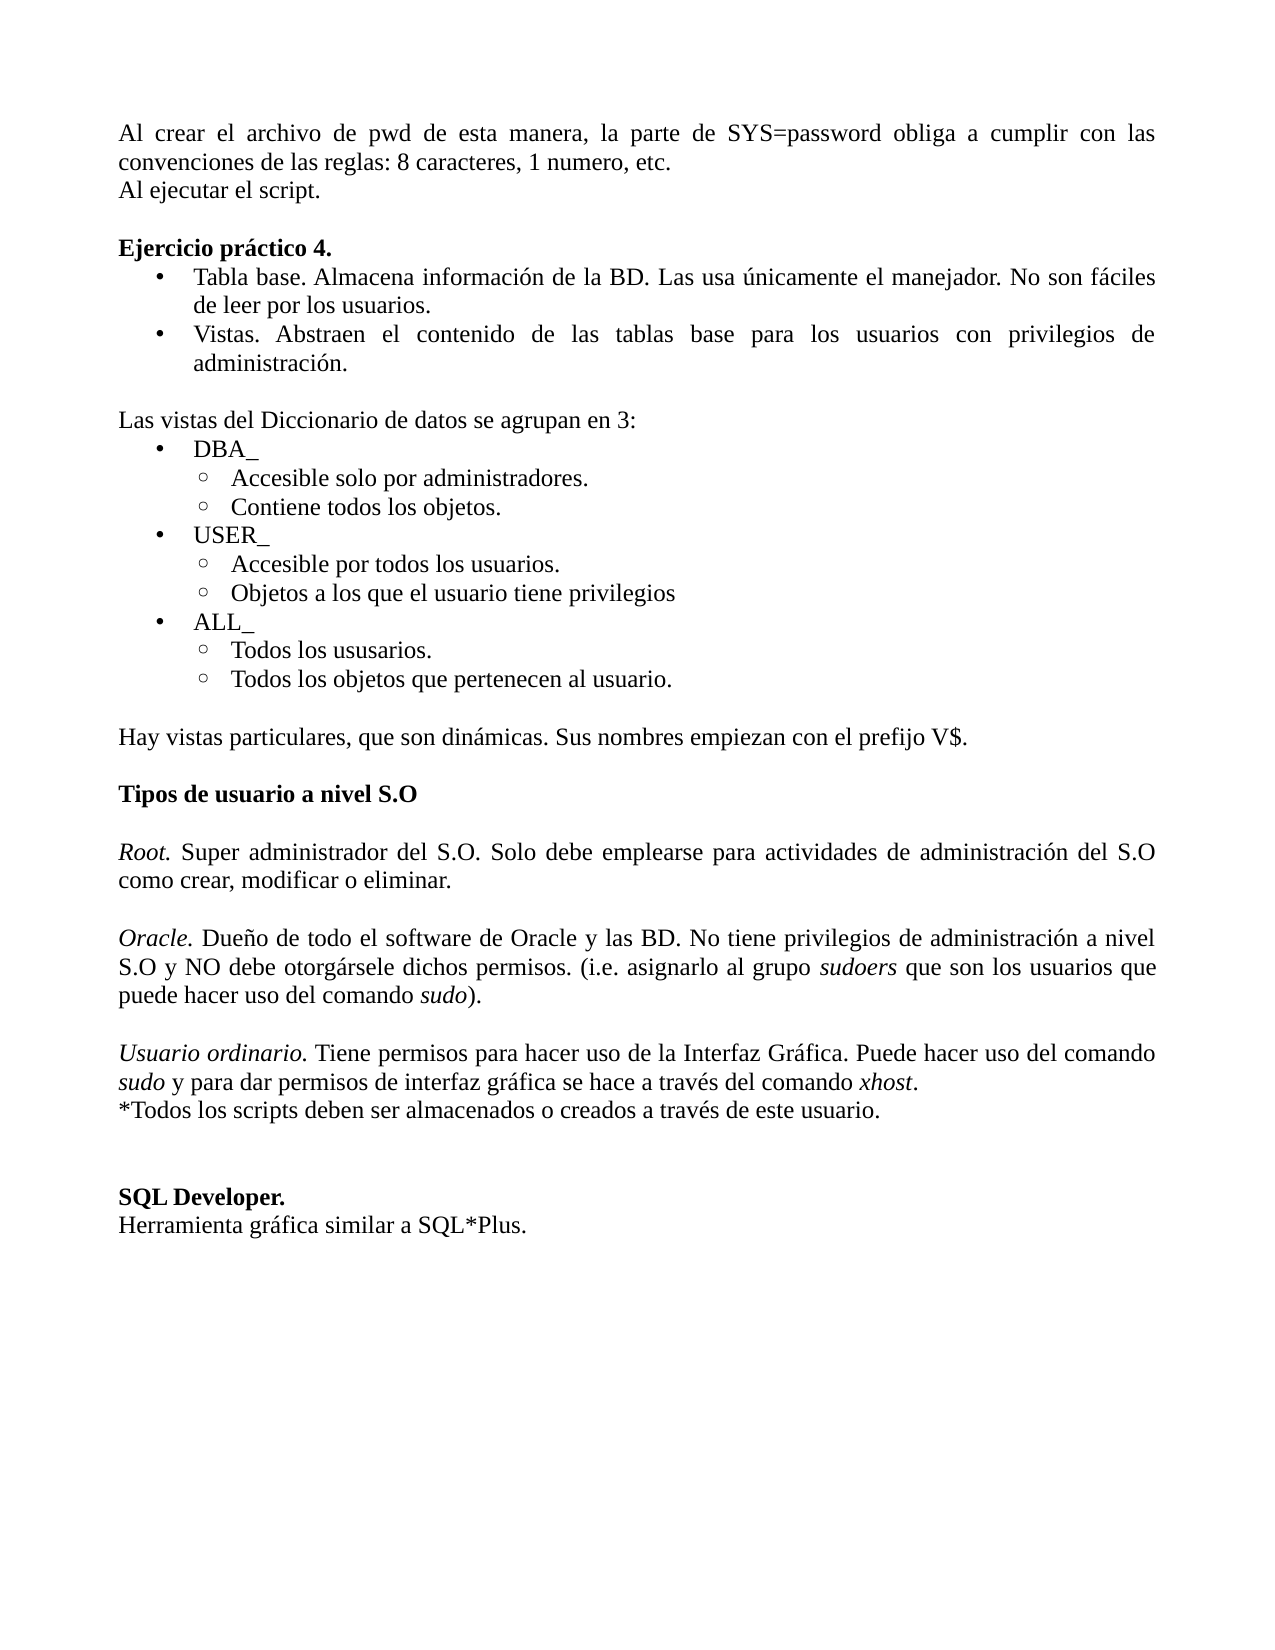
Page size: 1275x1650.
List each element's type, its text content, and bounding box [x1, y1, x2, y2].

text Oracle. Dueño de todo el software de Oracle y las BD. No tiene privilegios de administración a nivel S.O y NO debe otorgársele dichos permisos. (i.e. asignarlo al grupo sudoers que son los usuarios que puede hacer uso del comando sudo). [118, 923, 1157, 1009]
text Tipos de usuario a nivel S.O [118, 779, 1157, 808]
list Accesible por todos los usuarios. [193, 549, 1157, 578]
list DBA_ [156, 434, 1157, 463]
list Todos los objetos que pertenecen al usuario. [193, 664, 1157, 693]
text Usuario ordinario. Tiene permisos para hacer uso de la Interfaz Gráfica. Puede hacer uso del comando sudo y para dar permisos de interfaz gráfica se hace a través del comando xhost. [118, 1038, 1157, 1096]
text Las vistas del Diccionario de datos se agrupan en 3: [118, 406, 1157, 434]
list Accesible solo por administradores. [193, 463, 1157, 492]
list Contiene todos los objetos. [193, 492, 1157, 521]
list Vistas. Abstraen el contenido de las tablas base para los usuarios con privilegios de administración. [156, 319, 1157, 377]
list ALL_ [156, 607, 1157, 636]
text Hay vistas particulares, que son dinámicas. Sus nombres empiezan con el prefijo V$. [118, 722, 1157, 751]
text Ejercicio práctico 4. [118, 233, 1157, 262]
text Herramienta gráfica similar a SQL*Plus. [118, 1211, 1157, 1239]
text Root. Super administrador del S.O. Solo debe emplearse para actividades de administración del S.O como crear, modificar o eliminar. [118, 837, 1157, 894]
list Todos los ususarios. [193, 636, 1157, 664]
text *Todos los scripts deben ser almacenados o creados a través de este usuario. [118, 1096, 1157, 1124]
text Al ejecutar el script. [118, 176, 1157, 204]
list Tabla base. Almacena información de la BD. Las usa únicamente el manejador. No son fáciles de leer por los usuarios. [156, 262, 1157, 319]
list USER_ [156, 521, 1157, 549]
text SQL Developer. [118, 1182, 1157, 1211]
text Al crear el archivo de pwd de esta manera, la parte de SYS=password obliga a cumplir con las convenciones de las reglas: 8 caracteres, 1 numero, etc. [118, 118, 1157, 176]
list Objetos a los que el usuario tiene privilegios [193, 578, 1157, 607]
